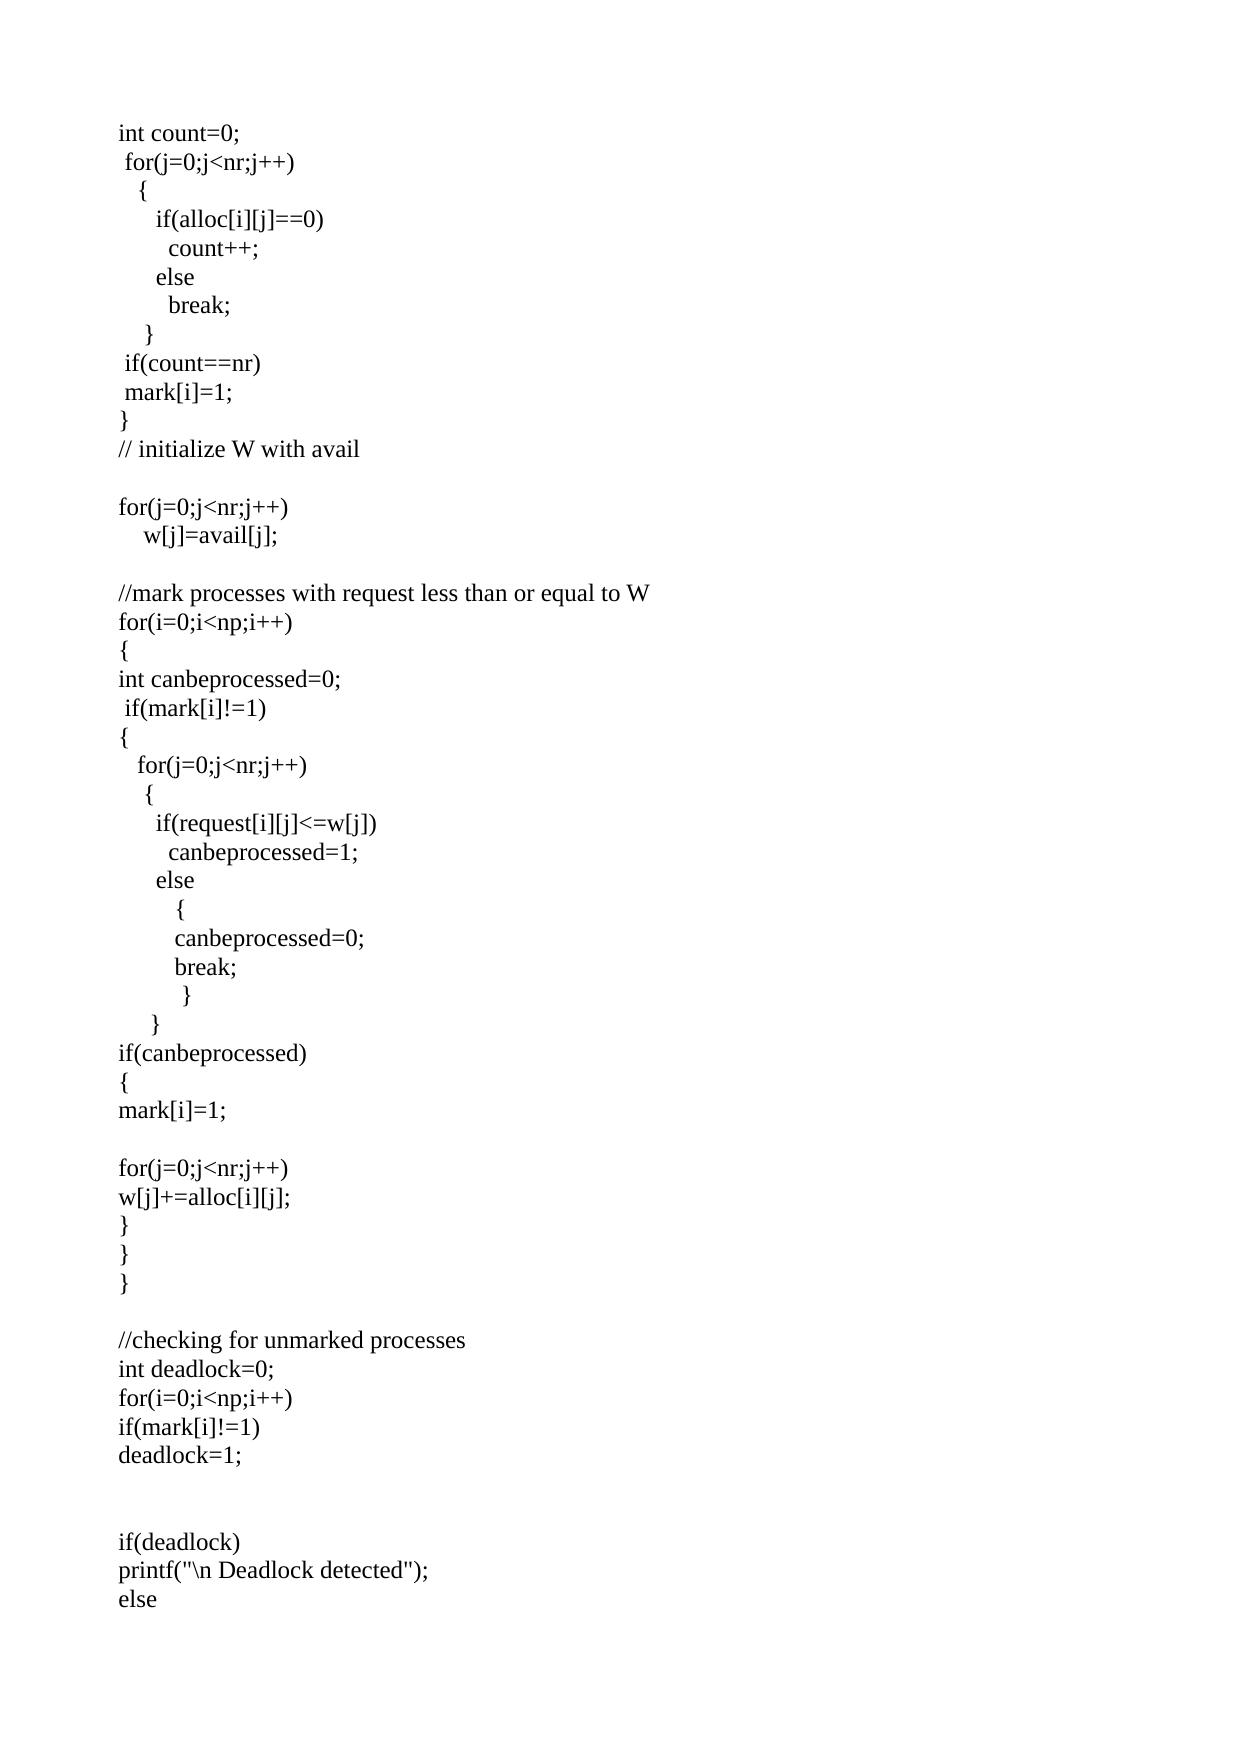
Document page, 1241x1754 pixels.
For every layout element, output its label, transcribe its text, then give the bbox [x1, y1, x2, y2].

text deadlock=1; [118, 1441, 1122, 1469]
text for(i=0;i<np;i++) [118, 607, 1122, 636]
text if(mark[i]!=1) [118, 693, 1122, 722]
text for(j=0;j<nr;j++) [118, 492, 1122, 521]
text //mark processes with request less than or equal to W [118, 578, 1122, 607]
text for(i=0;i<np;i++) [118, 1383, 1122, 1412]
text } [118, 1211, 1122, 1239]
text break; [118, 952, 1122, 981]
text //checking for unmarked processes [118, 1326, 1122, 1354]
text { [118, 722, 1122, 751]
text { [118, 894, 1122, 923]
text } [118, 1009, 1122, 1038]
text int canbeprocessed=0; [118, 664, 1122, 693]
text w[j]+=alloc[i][j]; [118, 1182, 1122, 1211]
text mark[i]=1; [118, 1096, 1122, 1124]
text else [118, 262, 1122, 291]
text { [118, 779, 1122, 808]
text count++; [118, 233, 1122, 262]
text if(alloc[i][j]==0) [118, 204, 1122, 233]
text } [118, 1268, 1122, 1297]
text for(j=0;j<nr;j++) [118, 147, 1122, 176]
text if(canbeprocessed) [118, 1038, 1122, 1067]
text if(count==nr) [118, 348, 1122, 377]
text // initialize W with avail [118, 434, 1122, 463]
text { [118, 176, 1122, 204]
text printf("\n Deadlock detected"); [118, 1556, 1122, 1584]
text } [118, 319, 1122, 348]
text else [118, 866, 1122, 894]
text canbeprocessed=0; [118, 923, 1122, 952]
text } [118, 981, 1122, 1009]
text for(j=0;j<nr;j++) [118, 1153, 1122, 1182]
text canbeprocessed=1; [118, 837, 1122, 866]
text { [118, 636, 1122, 664]
text mark[i]=1; [118, 377, 1122, 406]
text if(deadlock) [118, 1527, 1122, 1556]
text } [118, 406, 1122, 434]
text int count=0; [118, 118, 1122, 147]
text break; [118, 291, 1122, 319]
text if(request[i][j]<=w[j]) [118, 808, 1122, 837]
text } [118, 1239, 1122, 1268]
text else [118, 1584, 1122, 1613]
text int deadlock=0; [118, 1354, 1122, 1383]
text { [118, 1067, 1122, 1096]
text for(j=0;j<nr;j++) [118, 751, 1122, 779]
text w[j]=avail[j]; [118, 521, 1122, 549]
text if(mark[i]!=1) [118, 1412, 1122, 1441]
